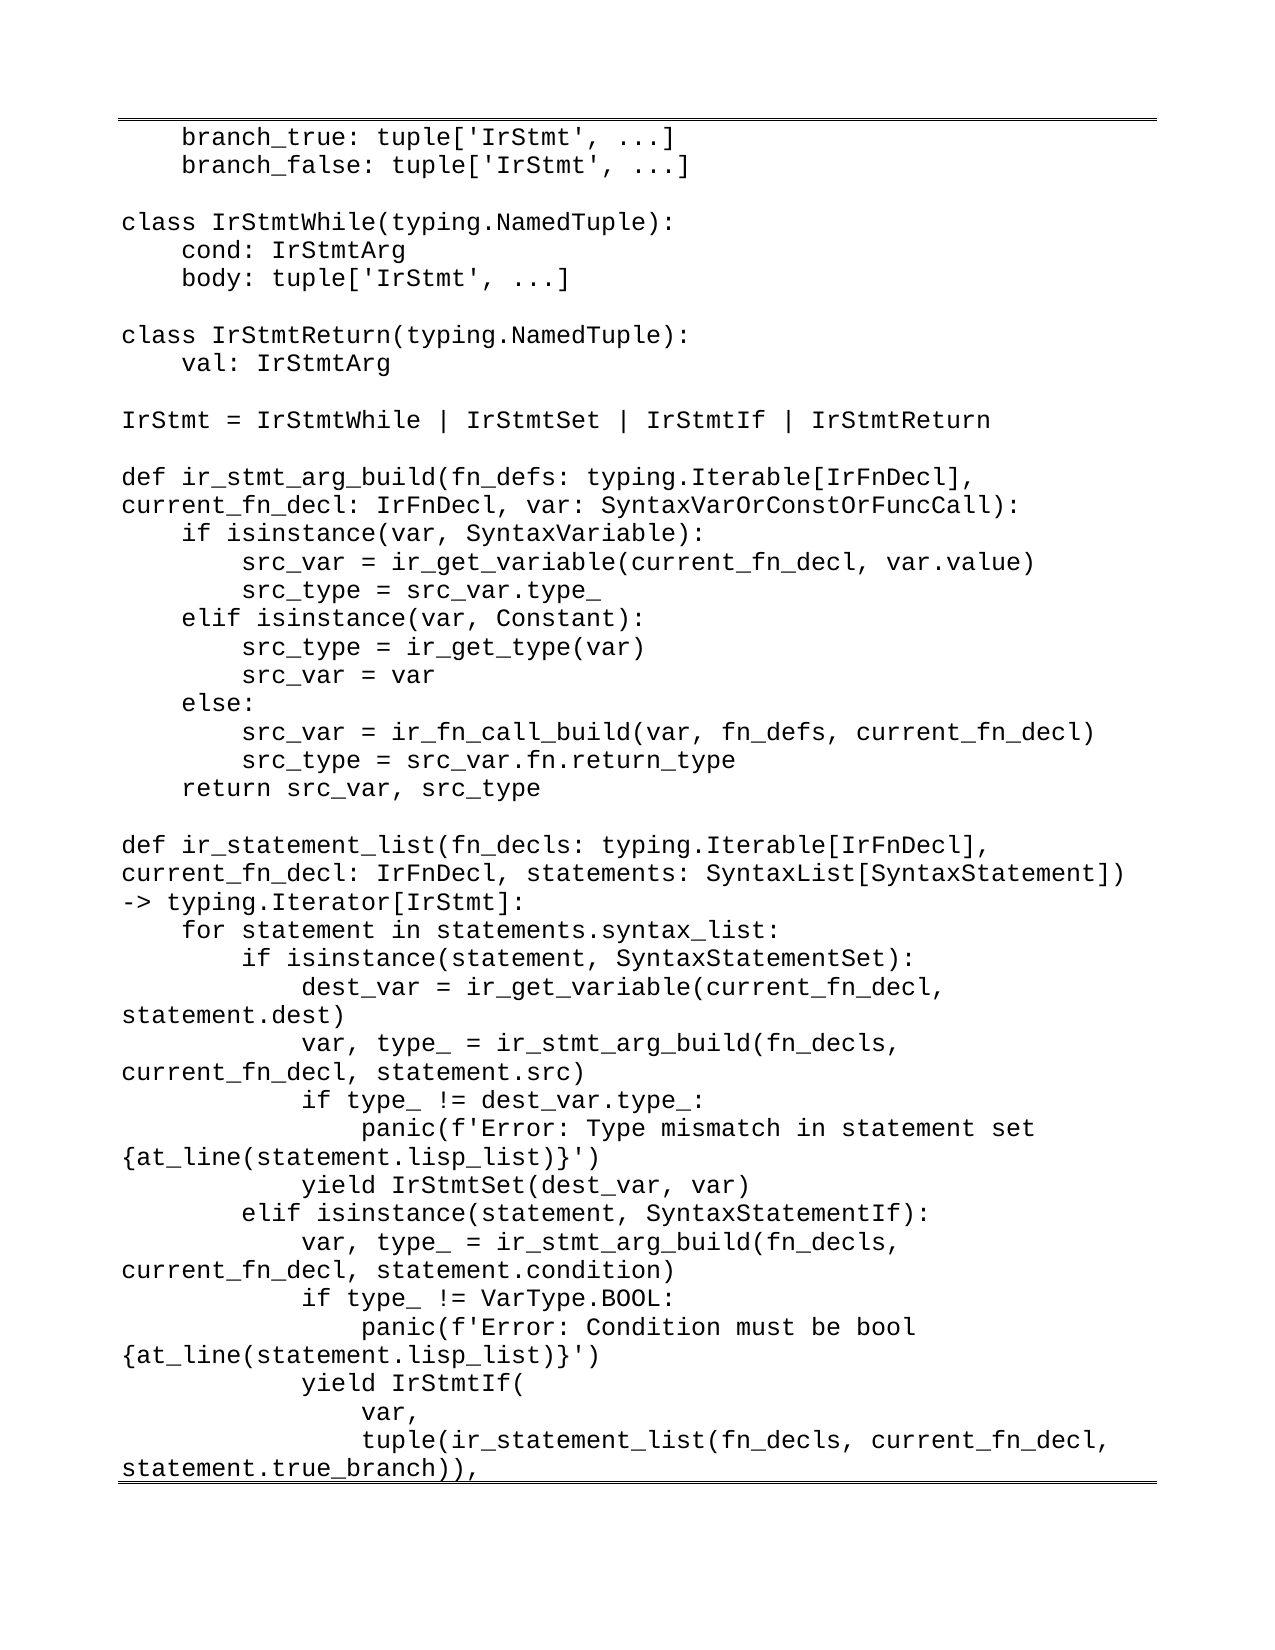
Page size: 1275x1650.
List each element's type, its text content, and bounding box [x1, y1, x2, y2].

text src_var = ir_fn_call_build(var, fn_defs, current_fn_decl) [118, 713, 1157, 741]
text def ir_stmt_arg_build(fn_defs: typing.Iterable[IrFnDecl], current_fn_decl: IrFnDecl, var: SyntaxVarOrConstOrFuncCall): [118, 458, 1157, 515]
text if isinstance(statement, SyntaxStatementSet): [118, 940, 1157, 968]
text elif isinstance(statement, SyntaxStatementIf): [118, 1195, 1157, 1223]
text else: [118, 685, 1157, 713]
text branch_false: tuple['IrStmt', ...] [118, 146, 1157, 181]
text if type_ != dest_var.type_: [118, 1081, 1157, 1110]
text src_var = ir_get_variable(current_fn_decl, var.value) [118, 543, 1157, 571]
text if type_ != VarType.BOOL: [118, 1280, 1157, 1308]
text src_type = src_var.fn.return_type [118, 741, 1157, 770]
text def ir_statement_list(fn_decls: typing.Iterable[IrFnDecl], current_fn_decl: IrFnDecl, statements: SyntaxList[SyntaxStatement]) -> typing.Iterator[IrStmt]: [118, 826, 1157, 911]
text dest_var = ir_get_variable(current_fn_decl, statement.dest) [118, 968, 1157, 1025]
text panic(f'Error: Condition must be bool {at_line(statement.lisp_list)}') [118, 1308, 1157, 1365]
text src_type = src_var.type_ [118, 571, 1157, 600]
text class IrStmtReturn(typing.NamedTuple): [118, 316, 1157, 345]
text var, type_ = ir_stmt_arg_build(fn_decls, current_fn_decl, statement.condition) [118, 1223, 1157, 1280]
text for statement in statements.syntax_list: [118, 911, 1157, 940]
text IrStmt = IrStmtWhile | IrStmtSet | IrStmtIf | IrStmtReturn [118, 401, 1157, 436]
text tuple(ir_statement_list(fn_decls, current_fn_decl, statement.true_branch)), [118, 1421, 1157, 1481]
text var, type_ = ir_stmt_arg_build(fn_decls, current_fn_decl, statement.src) [118, 1025, 1157, 1081]
text yield IrStmtIf( [118, 1365, 1157, 1393]
text panic(f'Error: Type mismatch in statement set {at_line(statement.lisp_list)}') [118, 1110, 1157, 1166]
text var, [118, 1393, 1157, 1421]
text body: tuple['IrStmt', ...] [118, 260, 1157, 294]
text return src_var, src_type [118, 770, 1157, 804]
text src_var = var [118, 656, 1157, 685]
text elif isinstance(var, Constant): [118, 600, 1157, 628]
text src_type = ir_get_type(var) [118, 628, 1157, 656]
text class IrStmtWhile(typing.NamedTuple): [118, 203, 1157, 231]
text val: IrStmtArg [118, 345, 1157, 379]
text yield IrStmtSet(dest_var, var) [118, 1166, 1157, 1195]
text cond: IrStmtArg [118, 231, 1157, 260]
text if isinstance(var, SyntaxVariable): [118, 515, 1157, 543]
text branch_true: tuple['IrStmt', ...] [118, 121, 1157, 146]
